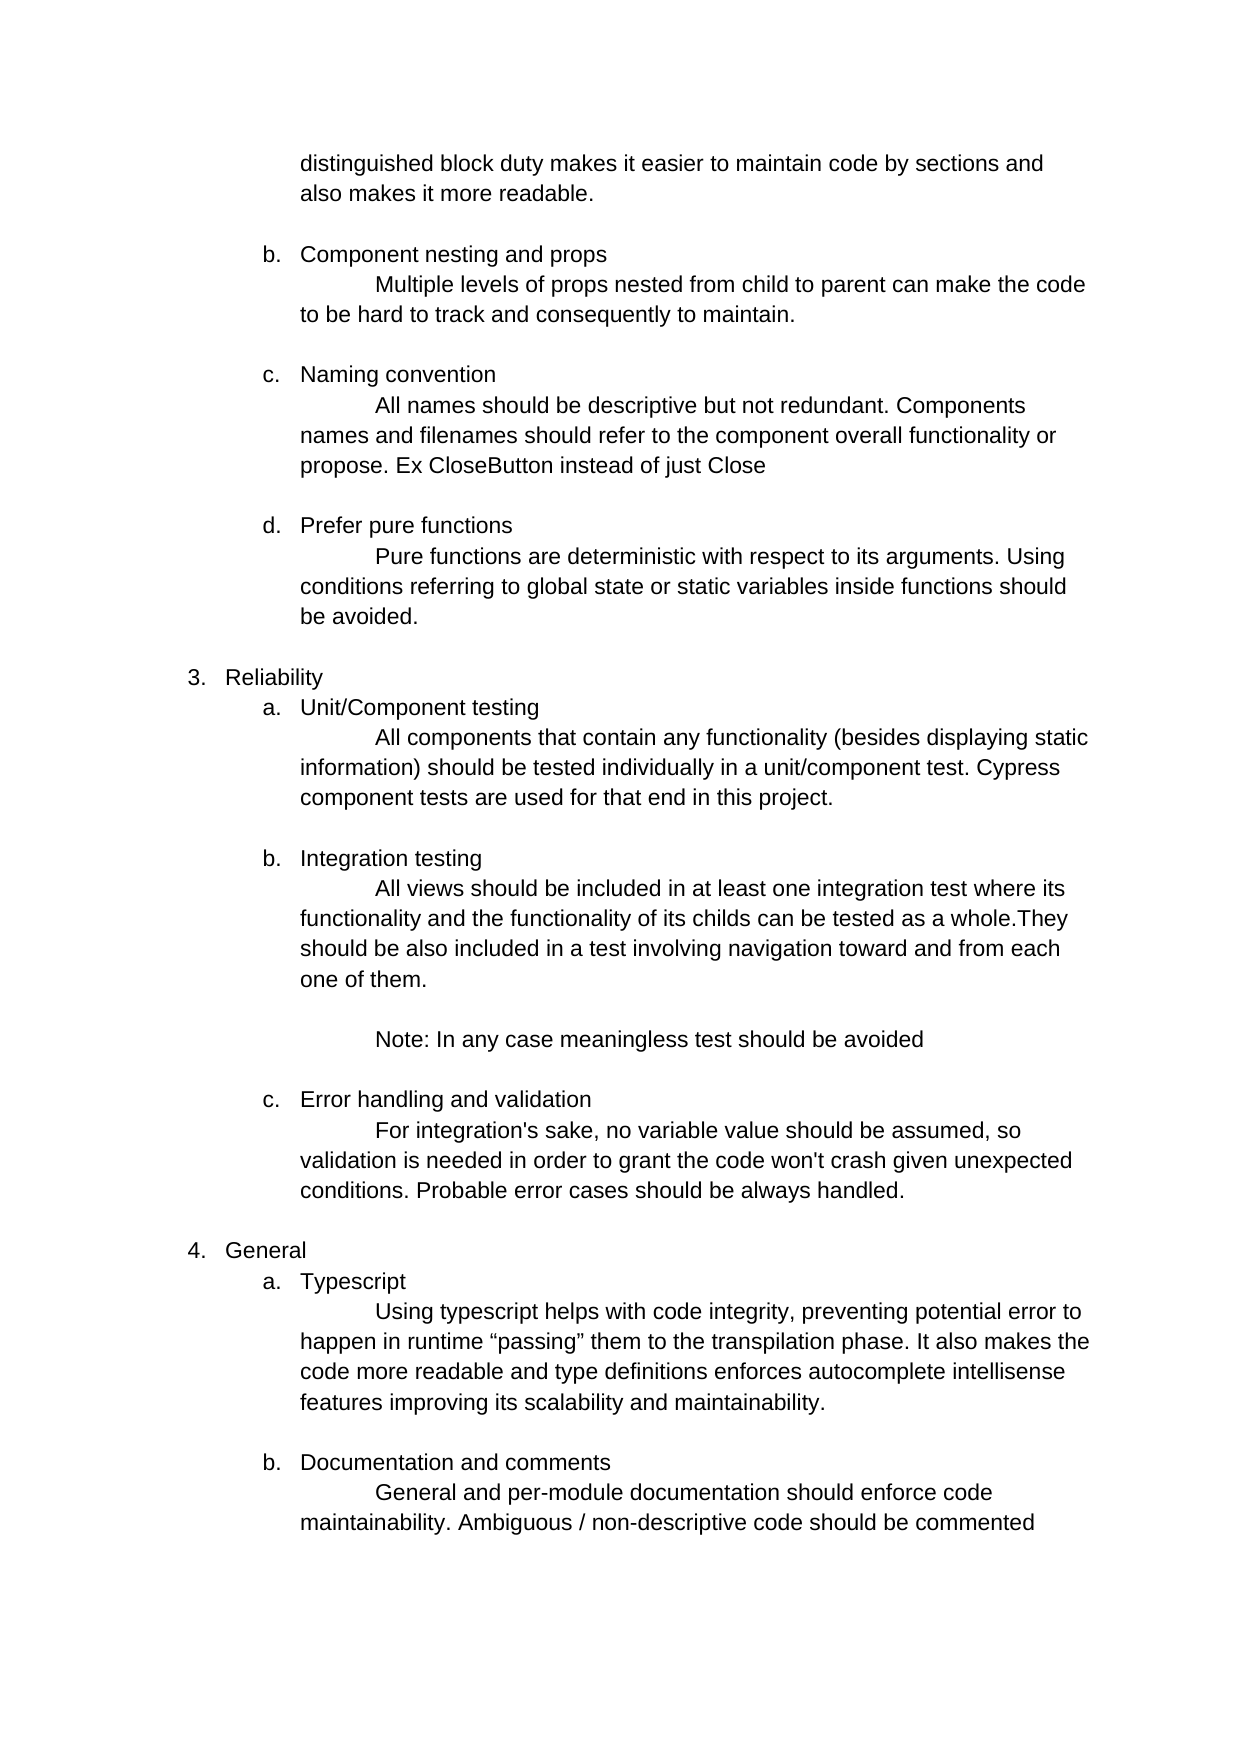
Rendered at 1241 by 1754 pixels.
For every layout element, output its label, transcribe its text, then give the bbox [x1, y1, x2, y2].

list Unit/Component testing [262, 694, 1090, 720]
list Error handling and validation [262, 1086, 1090, 1113]
text distinguished block duty makes it easier to maintain code by sections and also makes it more readable. [300, 150, 1090, 207]
list Reliability [187, 663, 1090, 690]
text Note: In any case meaningless test should be avoided [300, 1026, 1090, 1052]
list Documentation and comments [262, 1449, 1090, 1475]
text All names should be descriptive but not redundant. Components names and filenames should refer to the component overall functionality or propose. Ex CloseButton instead of just Close [300, 392, 1090, 478]
list General [187, 1237, 1090, 1264]
text Pure functions are deterministic with respect to its arguments. Using conditions referring to global state or static variables inside functions should be avoided. [300, 543, 1090, 629]
list Typescript [262, 1268, 1090, 1294]
text All components that contain any functionality (besides displaying static information) should be tested individually in a unit/component test. Cypress component tests are used for that end in this project. [300, 724, 1090, 811]
text All views should be included in at least one integration test where its functionality and the functionality of its childs can be tested as a whole.They should be also included in a test involving navigation toward and from each one of them. [300, 875, 1090, 992]
list Integration testing [262, 845, 1090, 871]
text For integration's sake, no variable value should be assumed, so validation is needed in order to grant the code won't crash given unexpected conditions. Probable error cases should be always handled. [300, 1117, 1090, 1203]
text Multiple levels of props nested from child to parent can make the code to be hard to track and consequently to maintain. [300, 271, 1090, 327]
list Prefer pure functions [262, 512, 1090, 539]
text Using typescript helps with code integrity, preventing potential error to happen in runtime “passing” them to the transpilation phase. It also makes the code more readable and type definitions enforces autocomplete intellisense features improving its scalability and maintainability. [300, 1298, 1090, 1415]
list Component nesting and props [262, 241, 1090, 267]
text General and per-module documentation should enforce code maintainability. Ambiguous / non-descriptive code should be commented [300, 1479, 1090, 1536]
list Naming convention [262, 361, 1090, 388]
